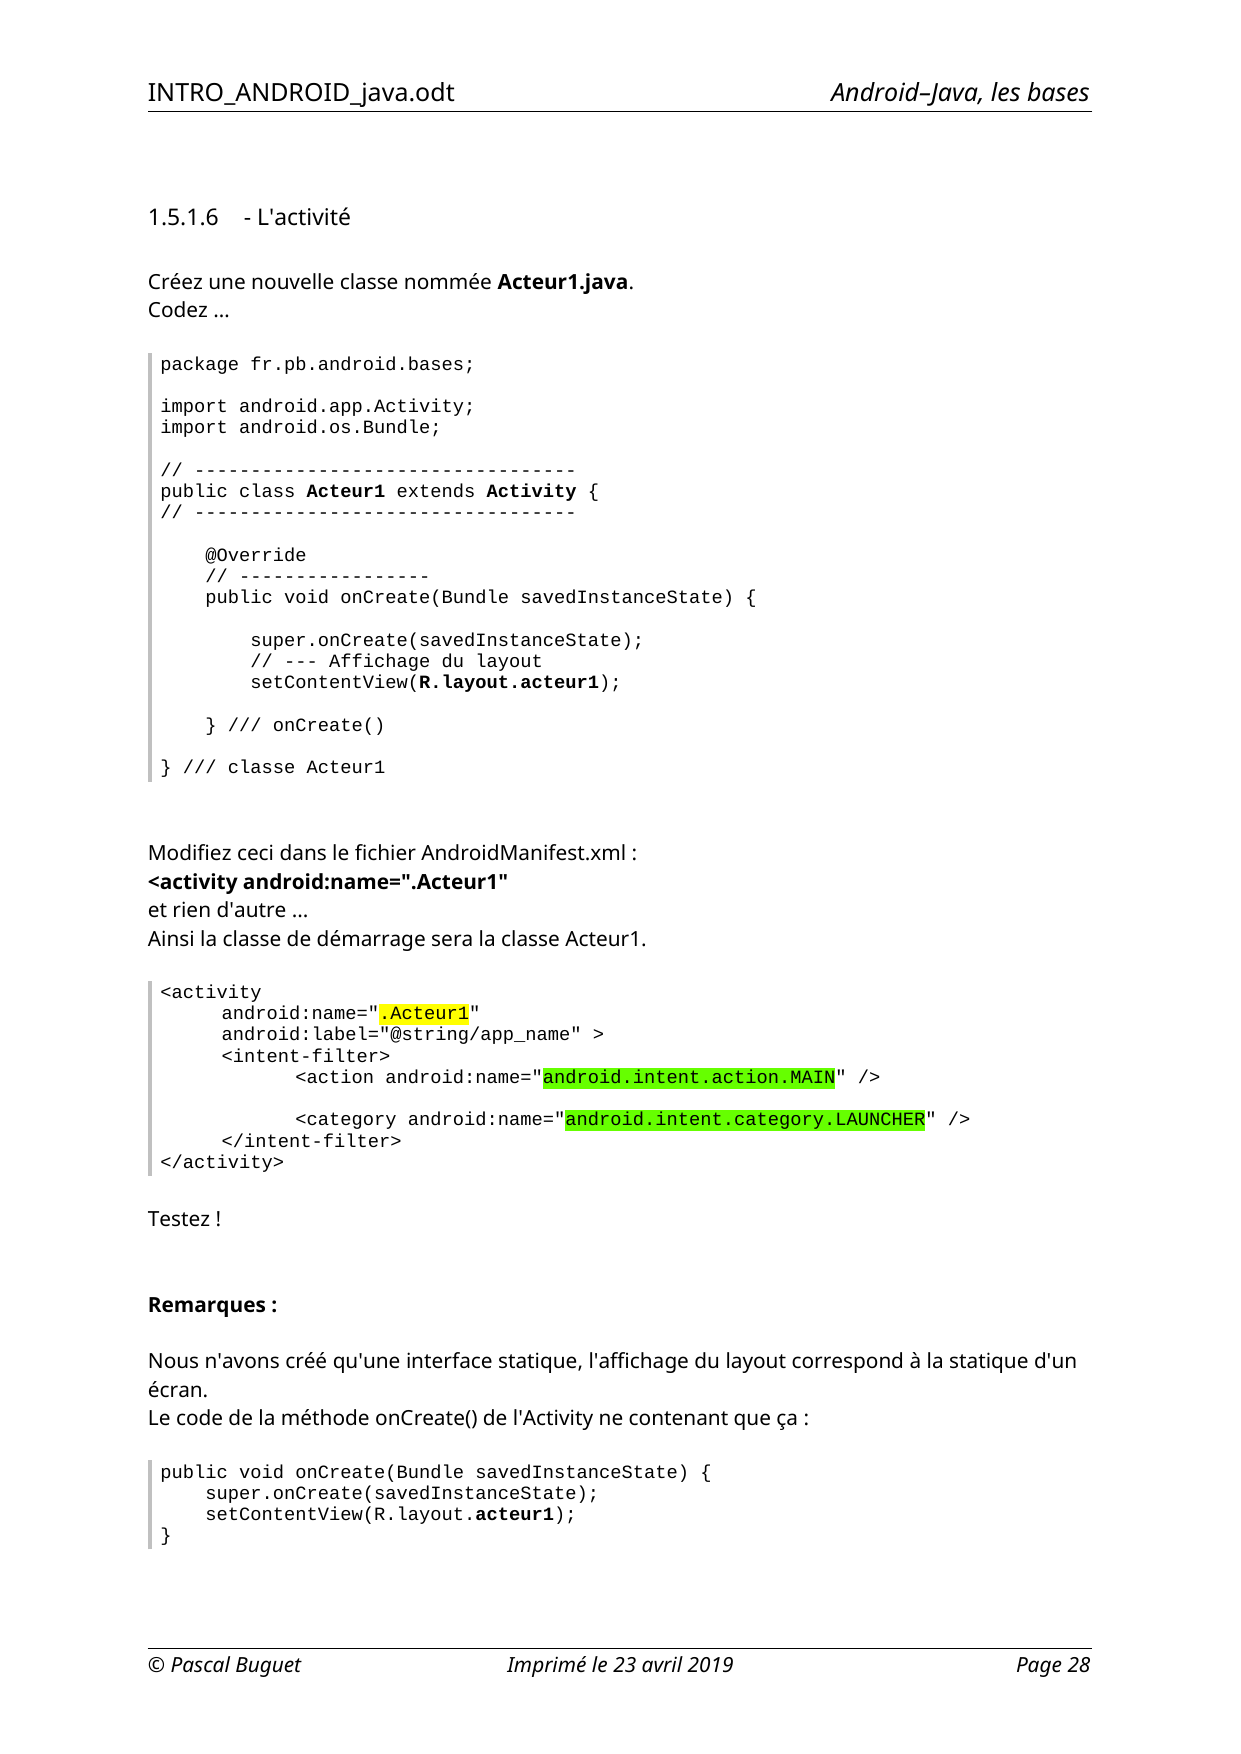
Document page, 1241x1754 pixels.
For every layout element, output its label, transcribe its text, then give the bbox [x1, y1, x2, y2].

text <activity [152, 981, 1092, 1004]
text } [152, 1526, 1092, 1549]
text Nous n'avons créé qu'une interface statique, l'affichage du layout correspond à la statique d'un écran. [148, 1347, 1092, 1403]
text import android.os.Bundle; [152, 418, 1092, 439]
text super.onCreate(savedInstanceState); [152, 631, 1092, 652]
text Remarques : [148, 1290, 1092, 1318]
text super.onCreate(savedInstanceState); [152, 1484, 1092, 1505]
text </intent-filter> [152, 1131, 1092, 1153]
text </activity> [152, 1153, 1092, 1176]
text @Override [152, 546, 1092, 567]
text // --- Affichage du layout [152, 652, 1092, 673]
text et rien d'autre ... [148, 895, 1092, 924]
text // ---------------------------------- [152, 461, 1092, 482]
text <category android:name="android.intent.category.LAUNCHER" /> [152, 1110, 1092, 1131]
text Modifiez ceci dans le fichier AndroidManifest.xml : [148, 838, 1092, 867]
text <intent-filter> [152, 1046, 1092, 1068]
text <action android:name="android.intent.action.MAIN" /> [152, 1068, 1092, 1089]
text Codez … [148, 296, 1092, 324]
text Testez ! [148, 1204, 1092, 1233]
text public void onCreate(Bundle savedInstanceState) { [152, 1460, 1092, 1484]
text import android.app.Activity; [152, 397, 1092, 418]
text Le code de la méthode onCreate() de l'Activity ne contenant que ça : [148, 1403, 1092, 1432]
text <activity android:name=".Acteur1" [148, 867, 1092, 895]
text Créez une nouvelle classe nommée Acteur1.java. [148, 267, 1092, 296]
text setContentView(R.layout.acteur1); [152, 673, 1092, 694]
text package fr.pb.android.bases; [148, 352, 1092, 376]
text android:label="@string/app_name" > [152, 1025, 1092, 1046]
text } /// onCreate() [152, 716, 1092, 737]
text // ---------------------------------- [152, 503, 1092, 524]
text Ainsi la classe de démarrage sera la classe Acteur1. [148, 924, 1092, 952]
text public class Acteur1 extends Activity { [152, 482, 1092, 503]
text } /// classe Acteur1 [152, 758, 1092, 782]
subtitle - L'activité [148, 201, 1092, 232]
text setContentView(R.layout.acteur1); [152, 1505, 1092, 1526]
text android:name=".Acteur1" [152, 1004, 1092, 1025]
text // ----------------- [152, 567, 1092, 588]
text public void onCreate(Bundle savedInstanceState) { [152, 588, 1092, 609]
